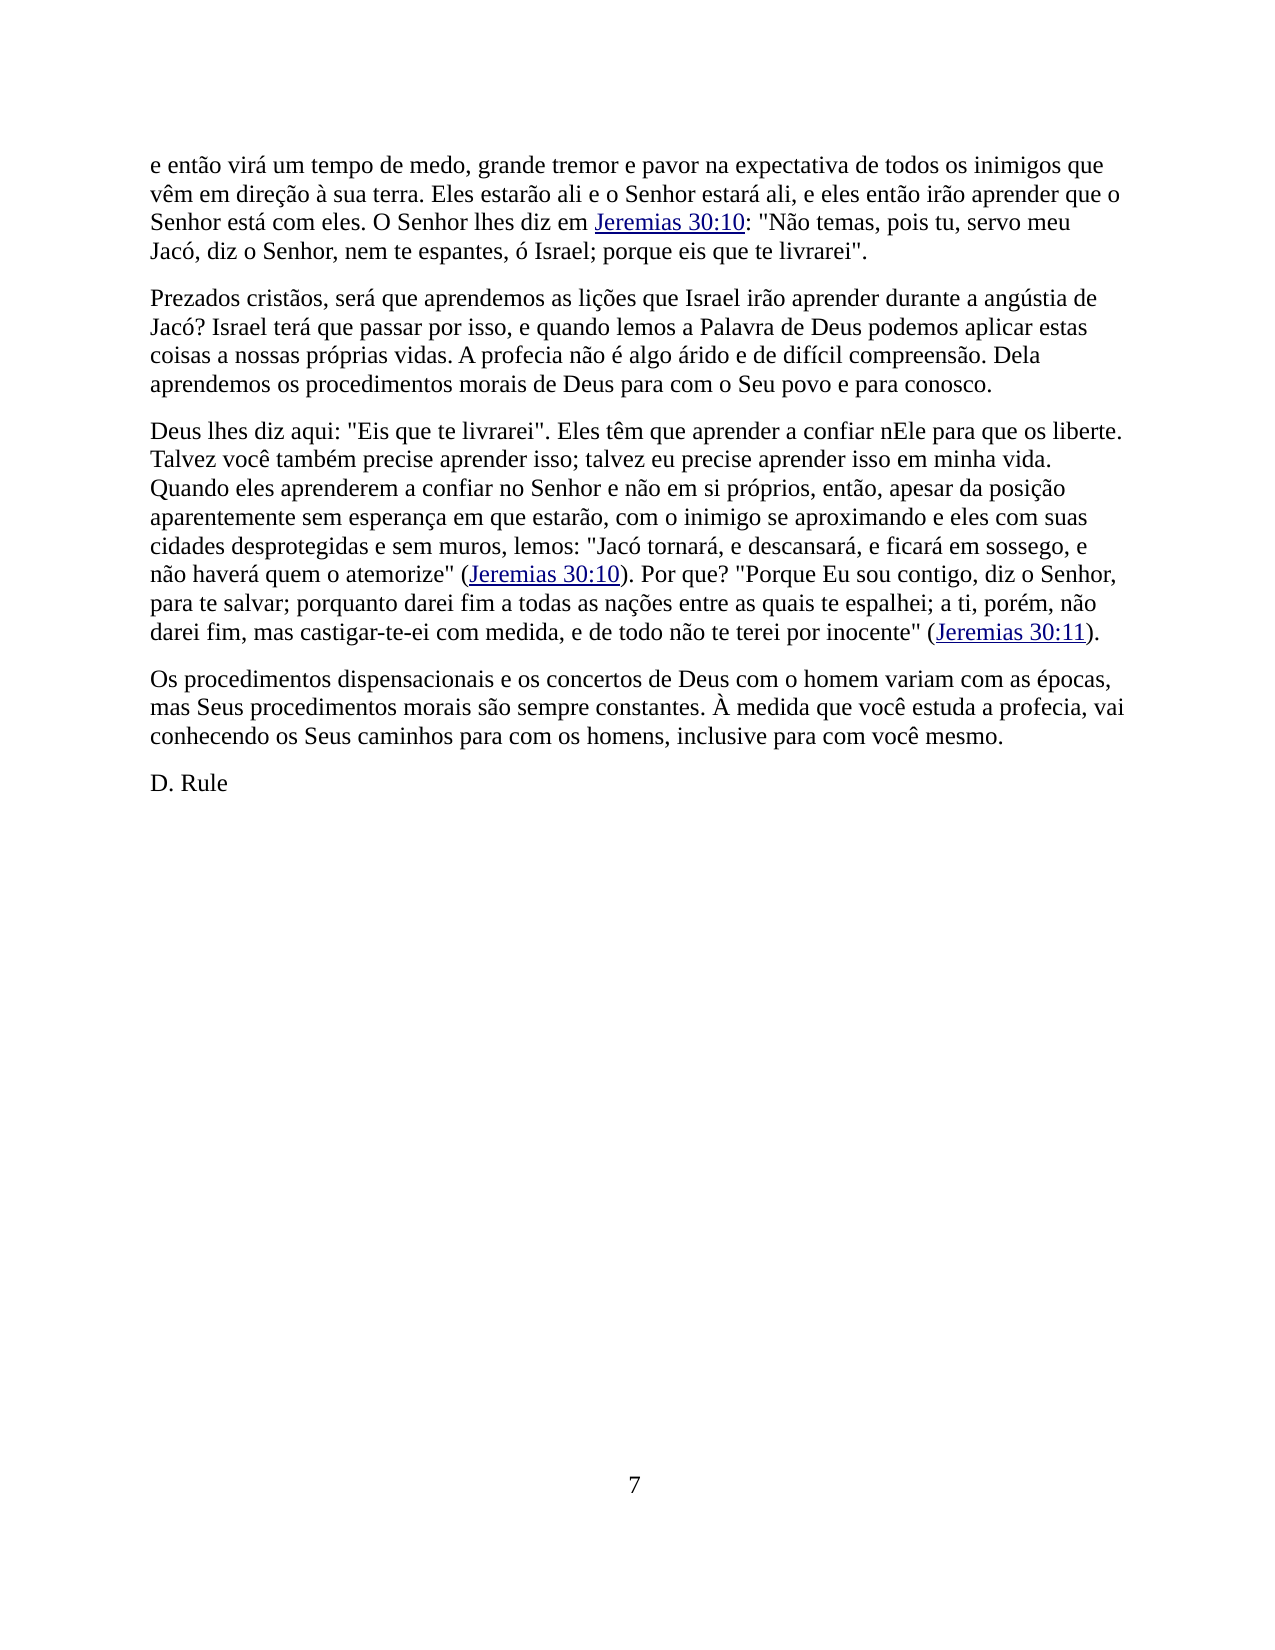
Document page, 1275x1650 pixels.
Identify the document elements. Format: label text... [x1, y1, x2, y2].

text e então virá um tempo de medo, grande tremor e pavor na expectativa de todos os inimigos que vêm em direção à sua terra. Eles estarão ali e o Senhor estará ali, e eles então irão aprender que o Senhor está com eles. O Senhor lhes diz em Jeremias 30:10: "Não temas, pois tu, servo meu Jacó, diz o Senhor, nem te espantes, ó Israel; porque eis que te livrarei". [150, 150, 1125, 265]
text Deus lhes diz aqui: "Eis que te livrarei". Eles têm que aprender a confiar nEle para que os liberte. Talvez você também precise aprender isso; talvez eu precise aprender isso em minha vida. Quando eles aprenderem a confiar no Senhor e não em si próprios, então, apesar da posição aparentemente sem esperança em que estarão, com o inimigo se aproximando e eles com suas cidades desprotegidas e sem muros, lemos: "Jacó tornará, e descansará, e ficará em sossego, e não haverá quem o atemorize" (Jeremias 30:10). Por que? "Porque Eu sou contigo, diz o Senhor, para te salvar; porquanto darei fim a todas as nações entre as quais te espalhei; a ti, porém, não darei fim, mas castigar-te-ei com medida, e de todo não te terei por inocente" (Jeremias 30:11). [150, 416, 1125, 646]
text Prezados cristãos, será que aprendemos as lições que Israel irão aprender durante a angústia de Jacó? Israel terá que passar por isso, e quando lemos a Palavra de Deus podemos aplicar estas coisas a nossas próprias vidas. A profecia não é algo árido e de difícil compreensão. Dela aprendemos os procedimentos morais de Deus para com o Seu povo e para conosco. [150, 283, 1125, 398]
text D. Rule [150, 768, 1125, 797]
text Os procedimentos dispensacionais e os concertos de Deus com o homem variam com as épocas, mas Seus procedimentos morais são sempre constantes. À medida que você estuda a profecia, vai conhecendo os Seus caminhos para com os homens, inclusive para com você mesmo. [150, 664, 1125, 750]
